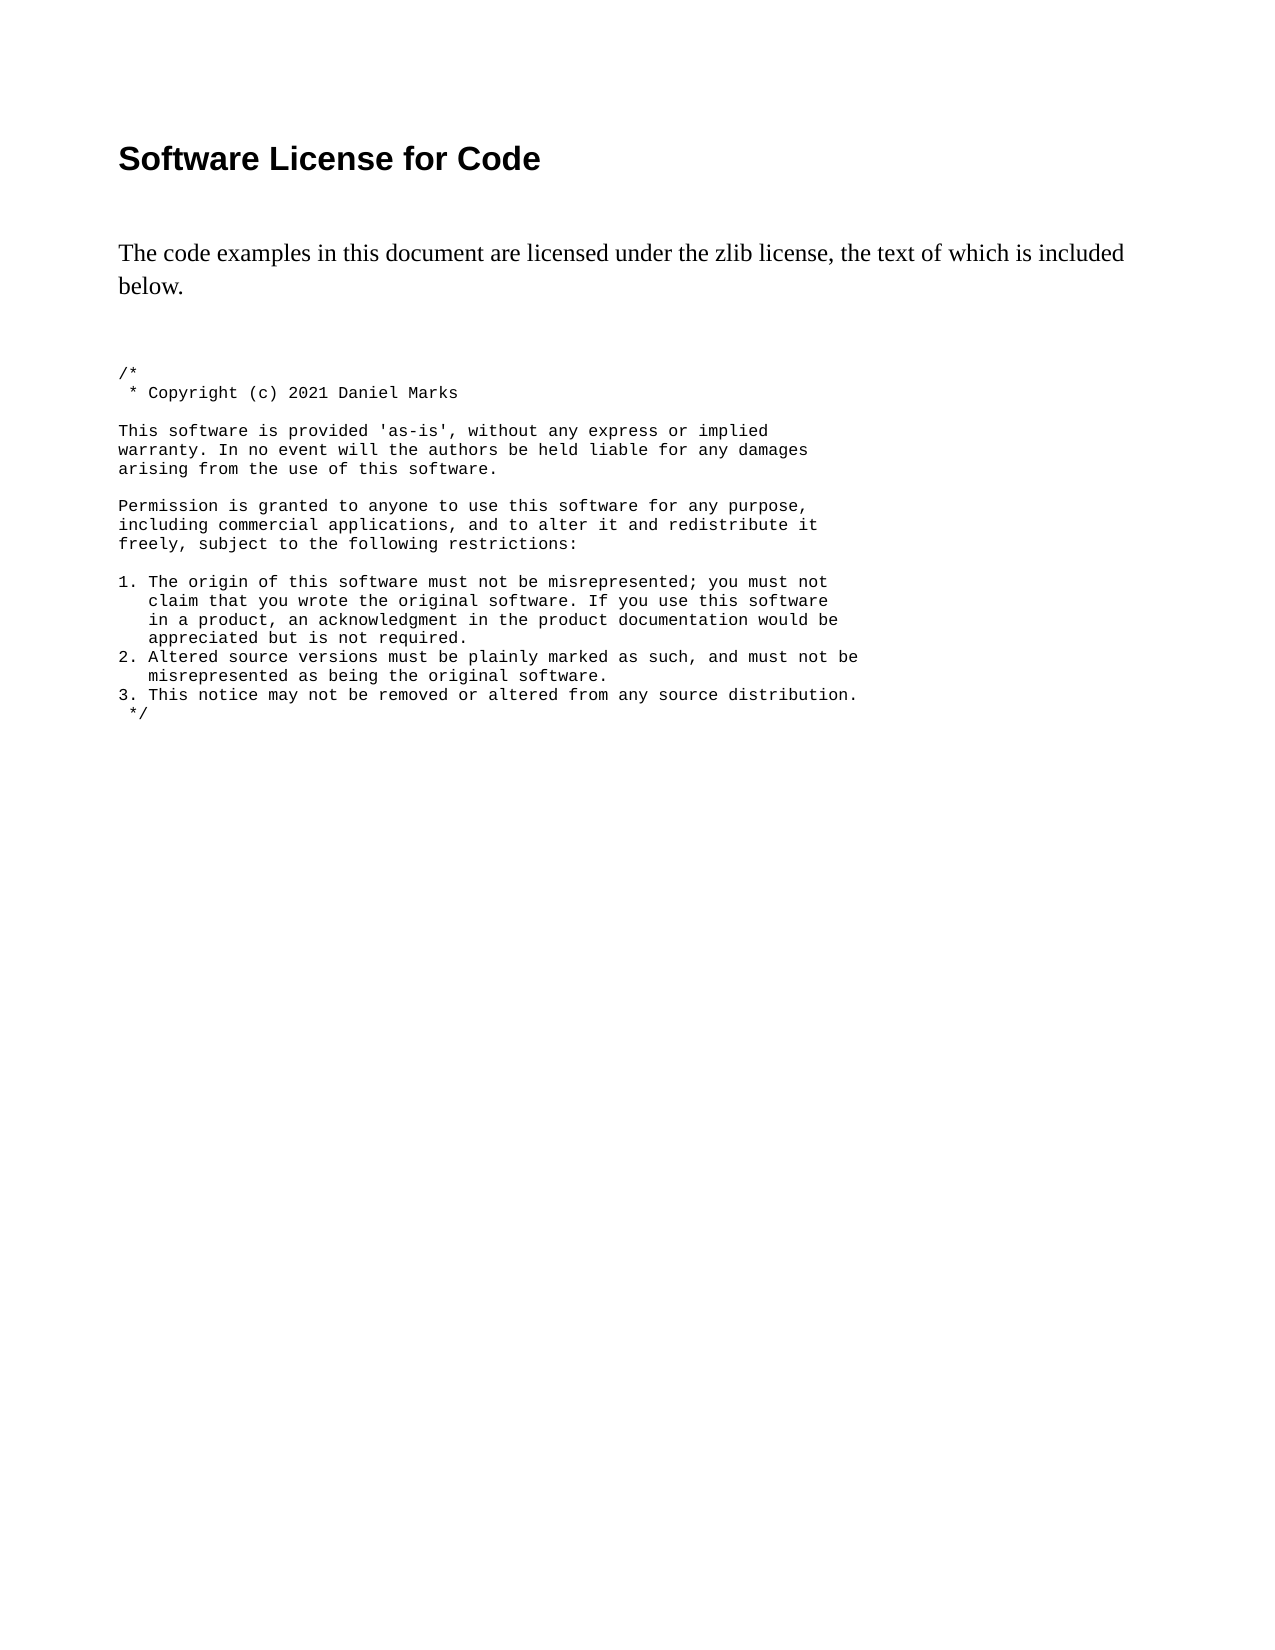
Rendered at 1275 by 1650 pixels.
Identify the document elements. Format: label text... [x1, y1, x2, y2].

text appreciated but is not required. [118, 630, 1157, 649]
text 1. The origin of this software must not be misrepresented; you must not [118, 573, 1157, 592]
text in a product, an acknowledgment in the product documentation would be [118, 611, 1157, 630]
text claim that you wrote the original software. If you use this software [118, 592, 1157, 611]
text This software is provided 'as-is', without any express or implied [118, 422, 1157, 441]
text */ [118, 705, 1157, 724]
text warranty. In no event will the authors be held liable for any damages [118, 441, 1157, 460]
text misrepresented as being the original software. [118, 668, 1157, 686]
text 2. Altered source versions must be plainly marked as such, and must not be [118, 649, 1157, 668]
subtitle Software License for Code [118, 139, 1157, 178]
text Permission is granted to anyone to use this software for any purpose, [118, 498, 1157, 517]
text freely, subject to the following restrictions: [118, 536, 1157, 554]
text 3. This notice may not be removed or altered from any source distribution. [118, 686, 1157, 705]
text The code examples in this document are licensed under the zlib license, the text of which is included below. [118, 238, 1157, 299]
text * Copyright (c) 2021 Daniel Marks [118, 385, 1157, 404]
text /* [118, 366, 1157, 385]
text including commercial applications, and to alter it and redistribute it [118, 517, 1157, 536]
text arising from the use of this software. [118, 460, 1157, 479]
